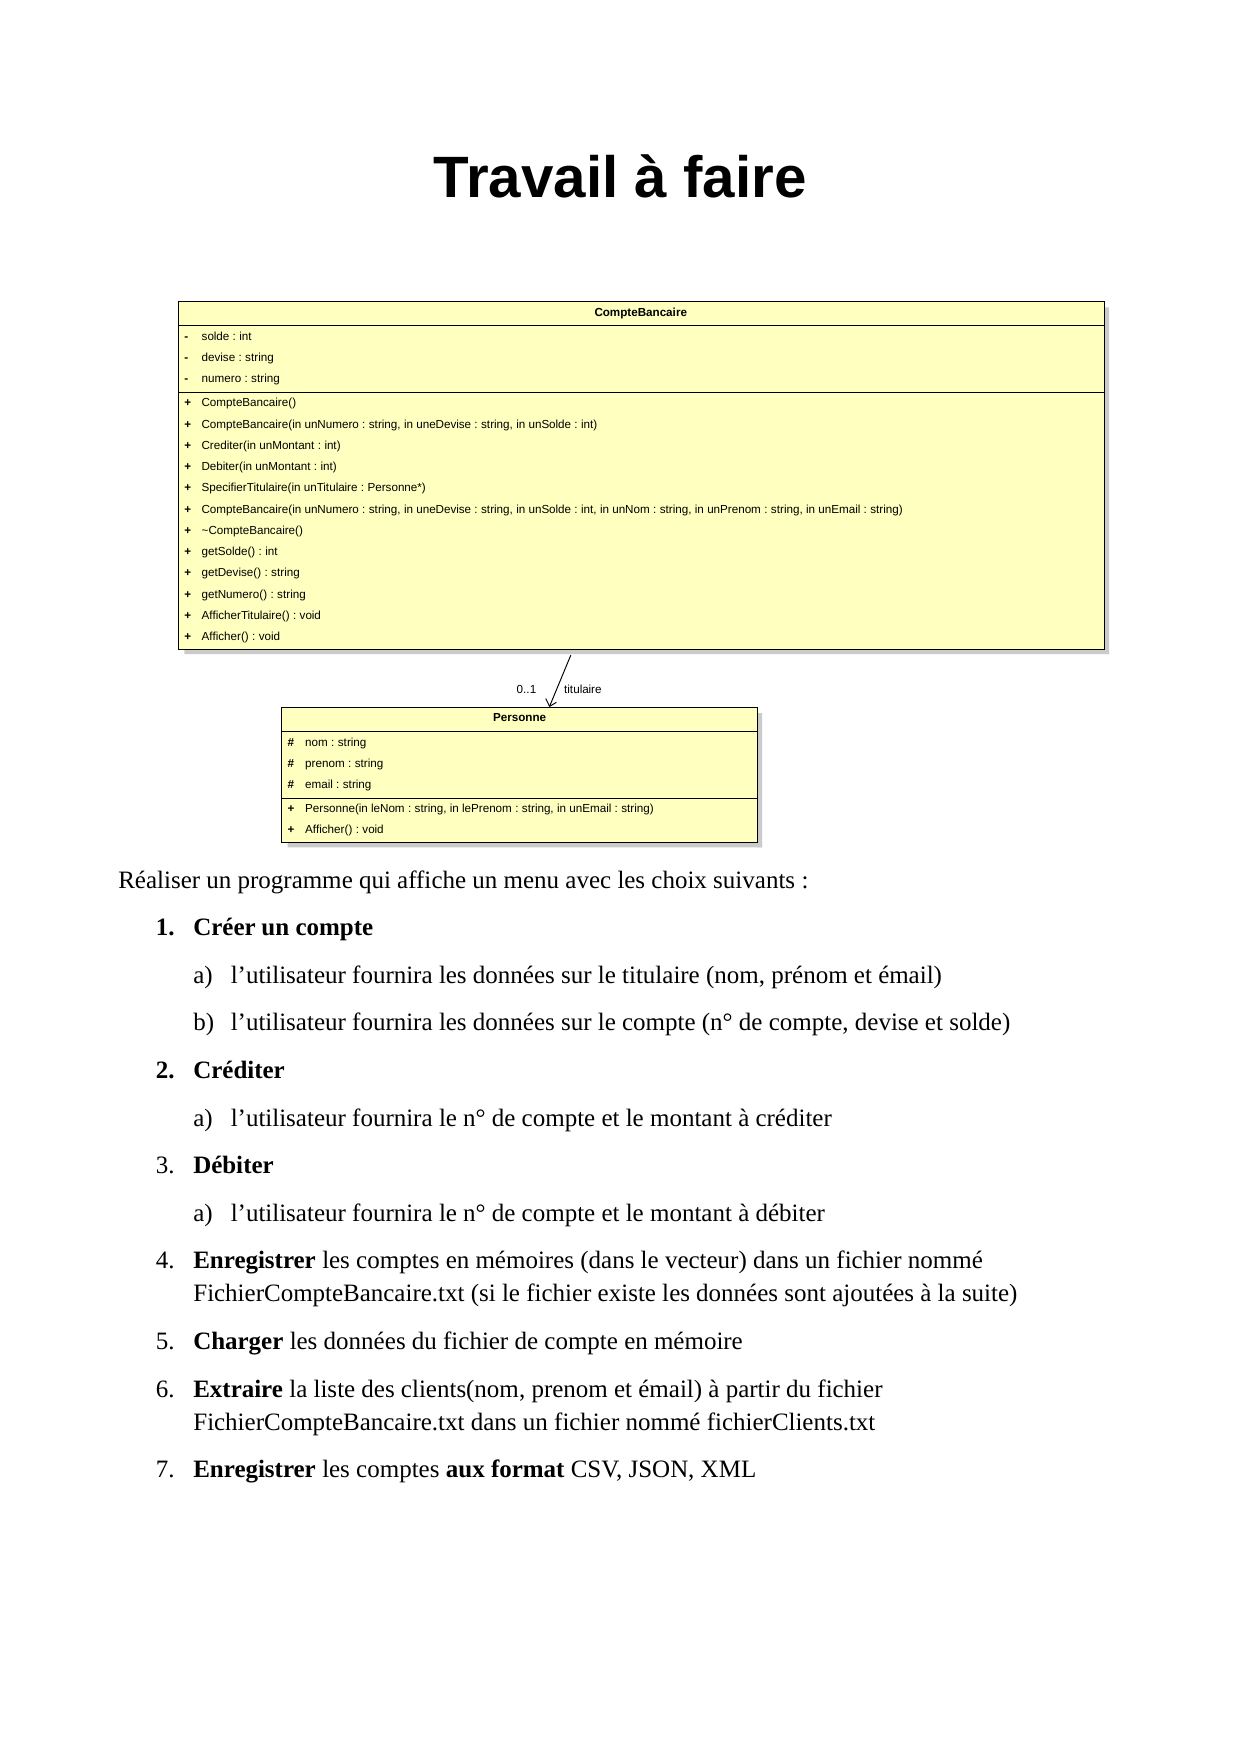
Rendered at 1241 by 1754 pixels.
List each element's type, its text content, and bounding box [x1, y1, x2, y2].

list Créer un compte [156, 912, 1122, 941]
list Charger les données du fichier de compte en mémoire [156, 1326, 1122, 1355]
list l’utilisateur fournira les données sur le titulaire (nom, prénom et émail) [193, 960, 1122, 989]
title Travail à faire [118, 143, 1122, 210]
list Enregistrer les comptes aux format CSV, JSON, XML [156, 1454, 1122, 1483]
list l’utilisateur fournira le n° de compte et le montant à débiter [193, 1198, 1122, 1227]
list Débiter [156, 1150, 1122, 1179]
list l’utilisateur fournira les données sur le compte (n° de compte, devise et solde) [193, 1007, 1122, 1036]
text Réaliser un programme qui affiche un menu avec les choix suivants : [118, 223, 1122, 893]
list Créditer [156, 1055, 1122, 1084]
list Enregistrer les comptes en mémoires (dans le vecteur) dans un fichier nommé FichierCompteBancaire.txt (si le fichier existe les données sont ajoutées à la suite) [156, 1246, 1122, 1307]
list Extraire la liste des clients(nom, prenom et émail) à partir du fichier FichierCompteBancaire.txt dans un fichier nommé fichierClients.txt [156, 1374, 1122, 1436]
list l’utilisateur fournira le n° de compte et le montant à créditer [193, 1103, 1122, 1131]
